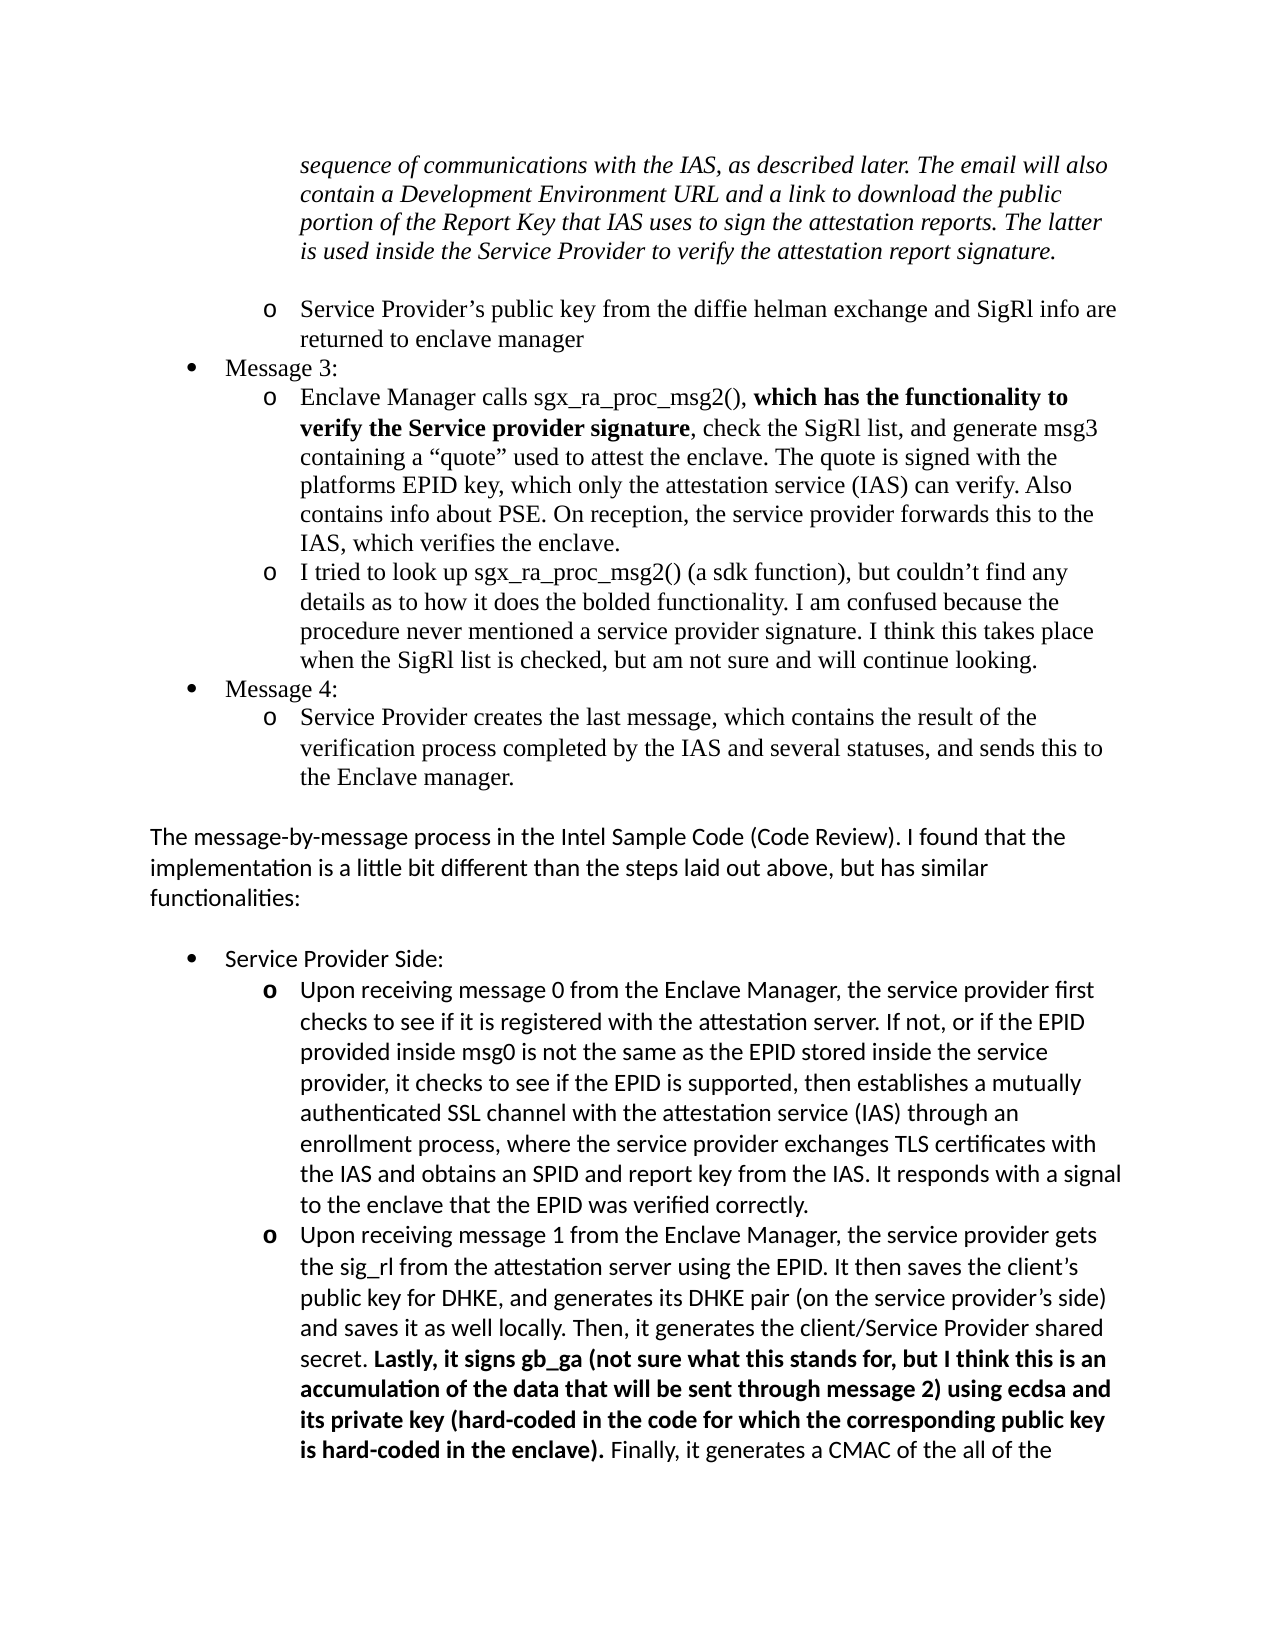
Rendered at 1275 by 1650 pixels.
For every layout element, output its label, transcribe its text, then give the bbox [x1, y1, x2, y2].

list sequence of communications with the IAS, as described later. The email will also contain a Development Environment URL and a link to download the public portion of the Report Key that IAS uses to sign the attestation reports. The latter is used inside the Service Provider to verify the attestation report signature. [300, 150, 1125, 265]
list I tried to look up sgx_ra_proc_msg2() (a sdk function), but couldn’t find any details as to how it does the bolded functionality. I am confused because the procedure never mentioned a service provider signature. I think this takes place when the SigRl list is checked, but am not sure and will continue looking. [262, 557, 1125, 674]
list Service Provider Side: [187, 943, 1125, 974]
list Message 4: [187, 674, 1125, 702]
list Service Provider creates the last message, which contains the result of the verification process completed by the IAS and several statuses, and sends this to the Enclave manager. [262, 702, 1125, 791]
list Service Provider’s public key from the diffie helman exchange and SigRl info are returned to enclave manager [262, 294, 1125, 353]
text The message-by-message process in the Intel Sample Code (Code Review). I found that the implementation is a little bit different than the steps laid out above, but has similar functionalities: [150, 821, 1125, 913]
list Upon receiving message 0 from the Enclave Manager, the service provider first checks to see if it is registered with the attestation server. If not, or if the EPID provided inside msg0 is not the same as the EPID stored inside the service provider, it checks to see if the EPID is supported, then establishes a mutually authenticated SSL channel with the attestation service (IAS) through an enrollment process, where the service provider exchanges TLS certificates with the IAS and obtains an SPID and report key from the IAS. It responds with a signal to the enclave that the EPID was verified correctly. [262, 974, 1125, 1219]
list Enclave Manager calls sgx_ra_proc_msg2(), which has the functionality to verify the Service provider signature, check the SigRl list, and generate msg3 containing a “quote” used to attest the enclave. The quote is signed with the platforms EPID key, which only the attestation service (IAS) can verify. Also contains info about PSE. On reception, the service provider forwards this to the IAS, which verifies the enclave. [262, 382, 1125, 557]
list Upon receiving message 1 from the Enclave Manager, the service provider gets the sig_rl from the attestation server using the EPID. It then saves the client’s public key for DHKE, and generates its DHKE pair (on the service provider’s side) and saves it as well locally. Then, it generates the client/Service Provider shared secret. Lastly, it signs gb_ga (not sure what this stands for, but I think this is an accumulation of the data that will be sent through message 2) using ecdsa and its private key (hard-coded in the code for which the corresponding public key is hard-coded in the enclave). Finally, it generates a CMAC of the all of the [262, 1219, 1125, 1465]
list Message 3: [187, 353, 1125, 382]
